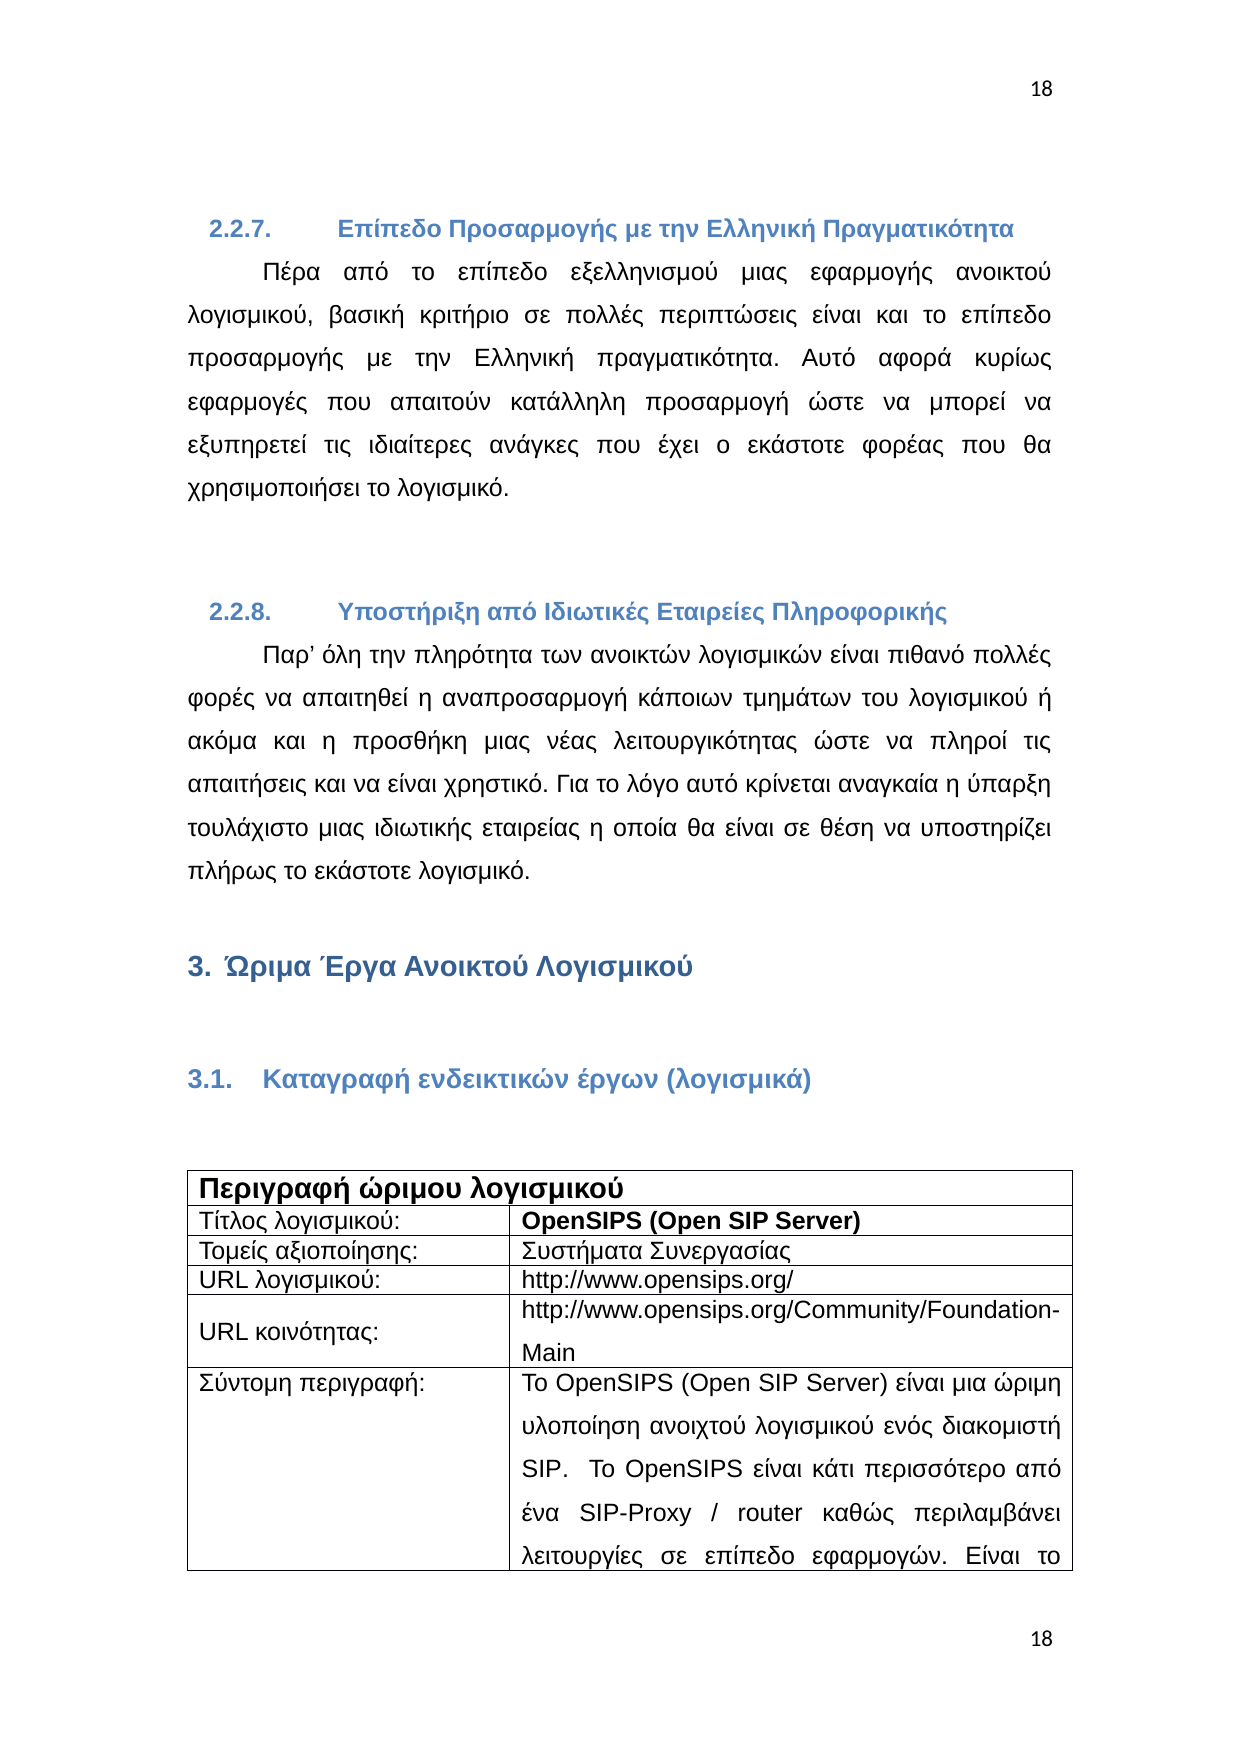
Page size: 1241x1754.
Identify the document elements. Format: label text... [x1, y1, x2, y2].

table_cell http://www.opensips.org/Community/Foundation-Main [510, 1295, 1072, 1367]
table_header Περιγραφή ώριμου λογισμικού [188, 1171, 1072, 1205]
table_cell http://www.opensips.org/ [510, 1266, 1072, 1294]
subtitle Ώριμα Έργα Ανοικτού Λογισμικού [187, 949, 1053, 982]
table_cell OpenSIPS (Open SIP Server) [510, 1206, 1072, 1235]
table_cell Συστήματα Συνεργασίας [510, 1236, 1072, 1264]
text Πέρα από το επίπεδο εξελληνισμού μιας εφαρμογής ανοικτού λογισμικού, βασική κριτήριο σε πολλές περιπτώσεις είναι και το επίπεδο προσαρμογής με την Ελληνική πραγματικότητα. Αυτό αφορά κυρίως εφαρμογές που απαιτούν κατάλληλη προσαρμογή ώστε να μπορεί να εξυπηρετεί τις ιδιαίτερες ανάγκες που έχει ο εκάστοτε φορέας που θα χρησιμοποιήσει το λογισμικό. [187, 257, 1053, 501]
subtitle Επίπεδο Προσαρμογής με την Ελληνική Πραγματικότητα [209, 214, 1053, 243]
table_cell URL λογισμικού: [188, 1266, 509, 1294]
table_cell To OpenSIPS (Open SIP Server) είναι μια ώριμη υλοποίηση ανοιχτού λογισμικού ενός διακομιστή SIP. Το OpenSIPS είναι κάτι περισσότερο από ένα SIP-Proxy / router καθώς περιλαμβάνει λειτουργίες σε επίπεδο εφαρμογών. Είναι το [510, 1368, 1072, 1569]
subtitle Υποστήριξη από Ιδιωτικές Εταιρείες Πληροφορικής [209, 597, 1053, 626]
table_cell URL κοινότητας: [188, 1295, 509, 1367]
table_cell Τομείς αξιοποίησης: [188, 1236, 509, 1264]
subtitle 3.1. Καταγραφή ενδεικτικών έργων (λογισμικά) [187, 1063, 1053, 1094]
table_cell Σύντομη περιγραφή: [188, 1368, 509, 1569]
text Παρ’ όλη την πληρότητα των ανοικτών λογισμικών είναι πιθανό πολλές φορές να απαιτηθεί η αναπροσαρμογή κάποιων τμημάτων του λογισμικού ή ακόμα και η προσθήκη μιας νέας λειτουργικότητας ώστε να πληροί τις απαιτήσεις και να είναι χρηστικό. Για το λόγο αυτό κρίνεται αναγκαία η ύπαρξη τουλάχιστο μιας ιδιωτικής εταιρείας η οποία θα είναι σε θέση να υποστηρίζει πλήρως το εκάστοτε λογισμικό. [187, 640, 1053, 884]
table_cell Τίτλος λογισμικού: [188, 1206, 509, 1235]
